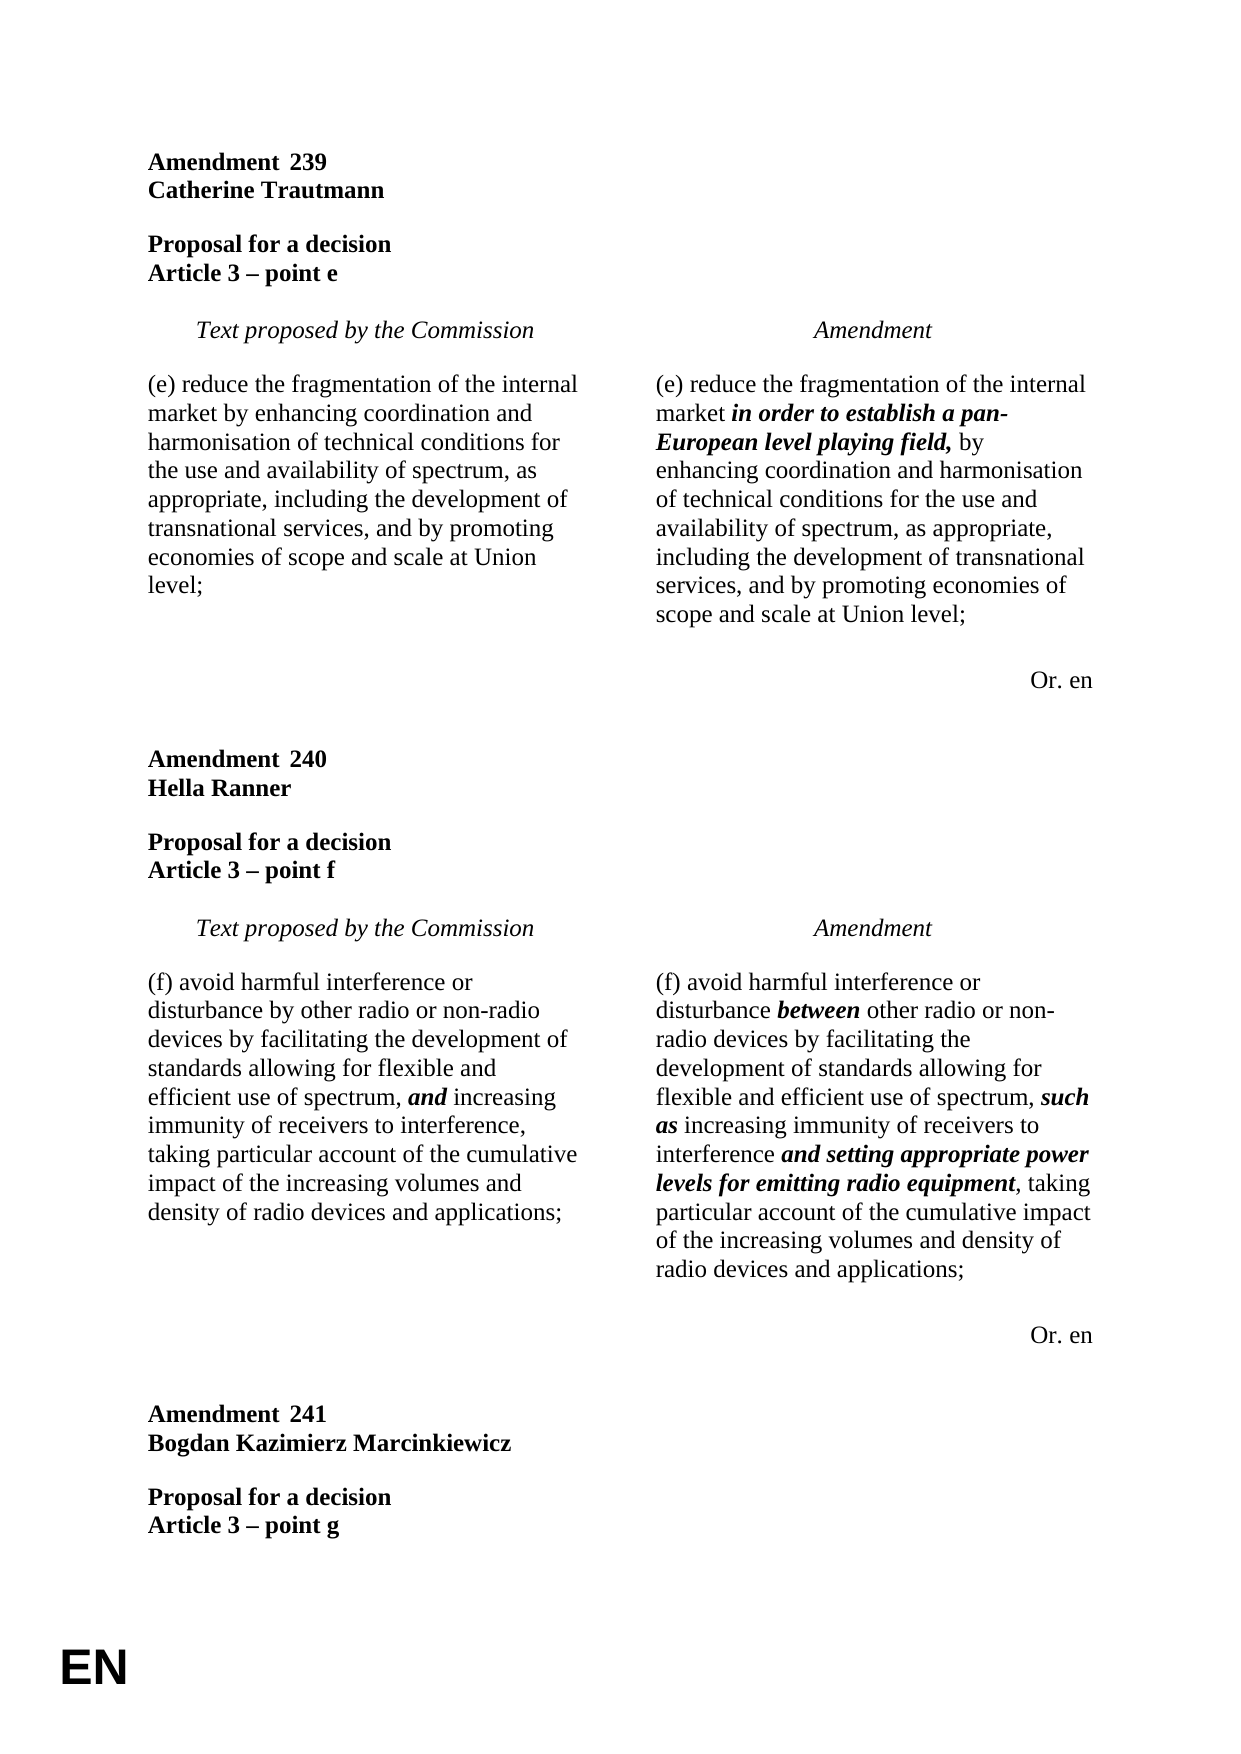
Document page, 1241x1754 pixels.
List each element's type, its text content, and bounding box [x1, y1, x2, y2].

text <DocAmend>Proposal for a decision</DocAmend> [148, 229, 1093, 258]
table_cell (e) reduce the fragmentation of the internal market in order to establish a pan-European level playing field, by enhancing coordination and harmonisation of technical conditions for the use and availability of spectrum, as appropriate, including the development of transnational services, and by promoting economies of scope and scale at Union level; [620, 369, 1128, 641]
table_cell (f) avoid harmful interference or disturbance by other radio or non-radio devices by facilitating the development of standards allowing for flexible and efficient use of spectrum, and increasing immunity of receivers to interference, taking particular account of the cumulative impact of the increasing volumes and density of radio devices and applications; [112, 967, 620, 1296]
text <Amend>Amendment <NumAm>240</NumAm> [148, 744, 1093, 773]
text <Members>Catherine Trautmann</Members> [148, 176, 1093, 204]
table_cell (f) avoid harmful interference or disturbance between other radio or non-radio devices by facilitating the development of standards allowing for flexible and efficient use of spectrum, such as increasing immunity of receivers to interference and setting appropriate power levels for emitting radio equipment, taking particular account of the cumulative impact of the increasing volumes and density of radio devices and applications; [620, 967, 1128, 1296]
text <Amend>Amendment <NumAm>241</NumAm> [148, 1399, 1093, 1428]
table_header [112, 884, 1128, 913]
text Or. <Original>{EN}en</Original> [148, 666, 1093, 694]
text <DocAmend>Proposal for a decision</DocAmend> [148, 827, 1093, 856]
table_header [112, 287, 1128, 316]
table_cell Amendment [620, 316, 1128, 369]
text <Members>Bogdan Kazimierz Marcinkiewicz</Members> [148, 1428, 1093, 1457]
table_cell Amendment [620, 913, 1128, 967]
text <Article>Article 3 – point e </Article> [148, 258, 1093, 287]
table_cell (e) reduce the fragmentation of the internal market by enhancing coordination and harmonisation of technical conditions for the use and availability of spectrum, as appropriate, including the development of transnational services, and by promoting economies of scope and scale at Union level; [112, 369, 620, 641]
text <Article>Article 3 – point g </Article> [148, 1511, 1093, 1539]
text <DocAmend>Proposal for a decision</DocAmend> [148, 1482, 1093, 1511]
text Or. <Original>{EN}en</Original> [148, 1321, 1093, 1349]
text <Article>Article 3 – point f </Article> [148, 856, 1093, 884]
table_cell Text proposed by the Commission [112, 913, 620, 967]
text <Amend>Amendment <NumAm>239</NumAm> [148, 147, 1093, 176]
text <Members>Hella Ranner</Members> [148, 773, 1093, 802]
table_cell Text proposed by the Commission [112, 316, 620, 369]
